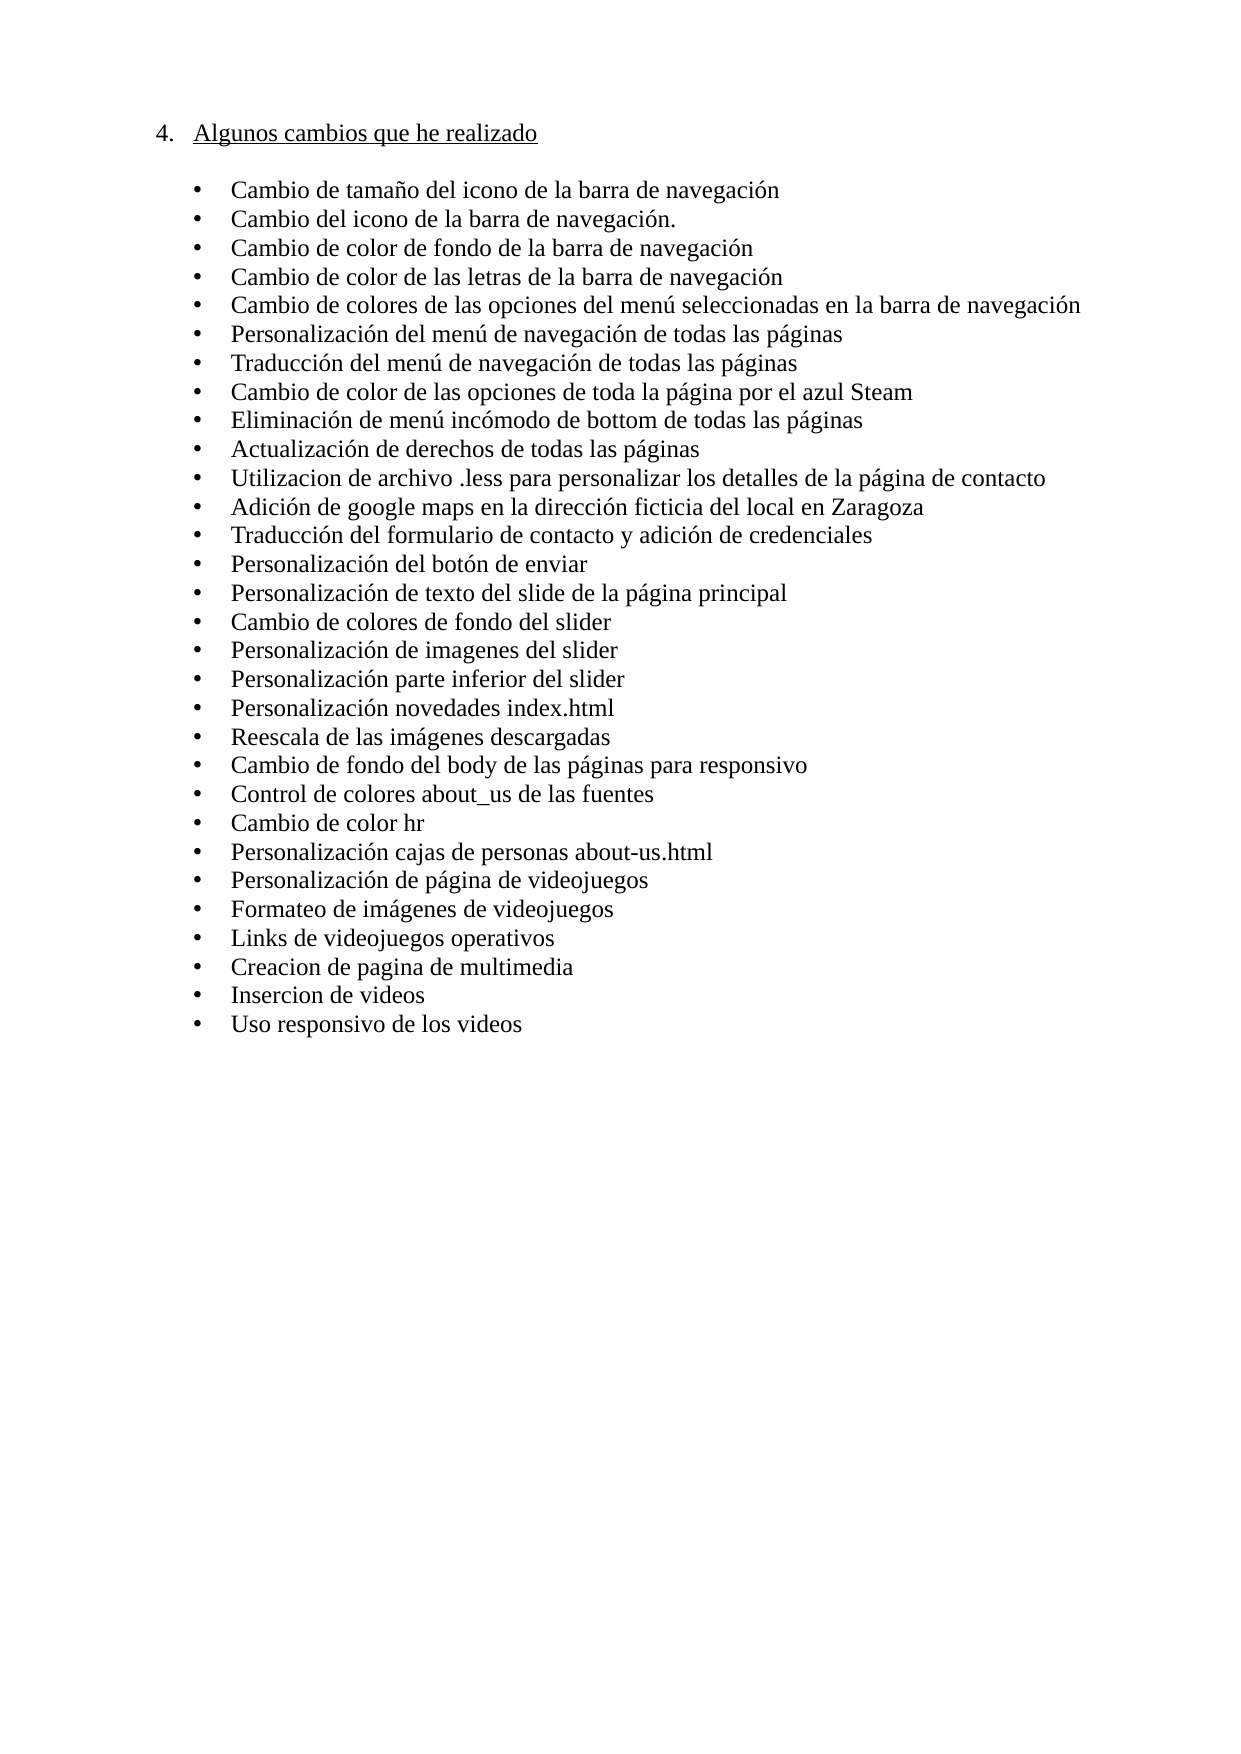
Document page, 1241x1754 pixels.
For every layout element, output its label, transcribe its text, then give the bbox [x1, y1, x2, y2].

list Personalización de página de videojuegos [193, 866, 1122, 894]
list Cambio del icono de la barra de navegación. [193, 204, 1122, 233]
list Cambio de tamaño del icono de la barra de navegación [193, 176, 1122, 204]
list Uso responsivo de los videos [193, 1009, 1122, 1038]
list Insercion de videos [193, 981, 1122, 1009]
list Personalización del menú de navegación de todas las páginas [193, 319, 1122, 348]
list Personalización de imagenes del slider [193, 636, 1122, 664]
list Creacion de pagina de multimedia [193, 952, 1122, 981]
list Personalización parte inferior del slider [193, 664, 1122, 693]
list Traducción del formulario de contacto y adición de credenciales [193, 521, 1122, 549]
list Formateo de imágenes de videojuegos [193, 894, 1122, 923]
list Actualización de derechos de todas las páginas [193, 434, 1122, 463]
list Cambio de colores de fondo del slider [193, 607, 1122, 636]
list Reescala de las imágenes descargadas [193, 722, 1122, 751]
list Adición de google maps en la dirección ficticia del local en Zaragoza [193, 492, 1122, 521]
list Personalización del botón de enviar [193, 549, 1122, 578]
list Personalización de texto del slide de la página principal [193, 578, 1122, 607]
list Cambio de color de las opciones de toda la página por el azul Steam [193, 377, 1122, 406]
list Eliminación de menú incómodo de bottom de todas las páginas [193, 406, 1122, 434]
list Cambio de colores de las opciones del menú seleccionadas en la barra de navegación [193, 291, 1122, 319]
list Personalización cajas de personas about-us.html [193, 837, 1122, 866]
list Control de colores about_us de las fuentes [193, 779, 1122, 808]
list Cambio de fondo del body de las páginas para responsivo [193, 751, 1122, 779]
list Traducción del menú de navegación de todas las páginas [193, 348, 1122, 377]
list Personalización novedades index.html [193, 693, 1122, 722]
list Utilizacion de archivo .less para personalizar los detalles de la página de contacto [193, 463, 1122, 492]
list Cambio de color de fondo de la barra de navegación [193, 233, 1122, 262]
list Algunos cambios que he realizado [156, 118, 1122, 176]
list Cambio de color hr [193, 808, 1122, 837]
list Links de videojuegos operativos [193, 923, 1122, 952]
list Cambio de color de las letras de la barra de navegación [193, 262, 1122, 291]
